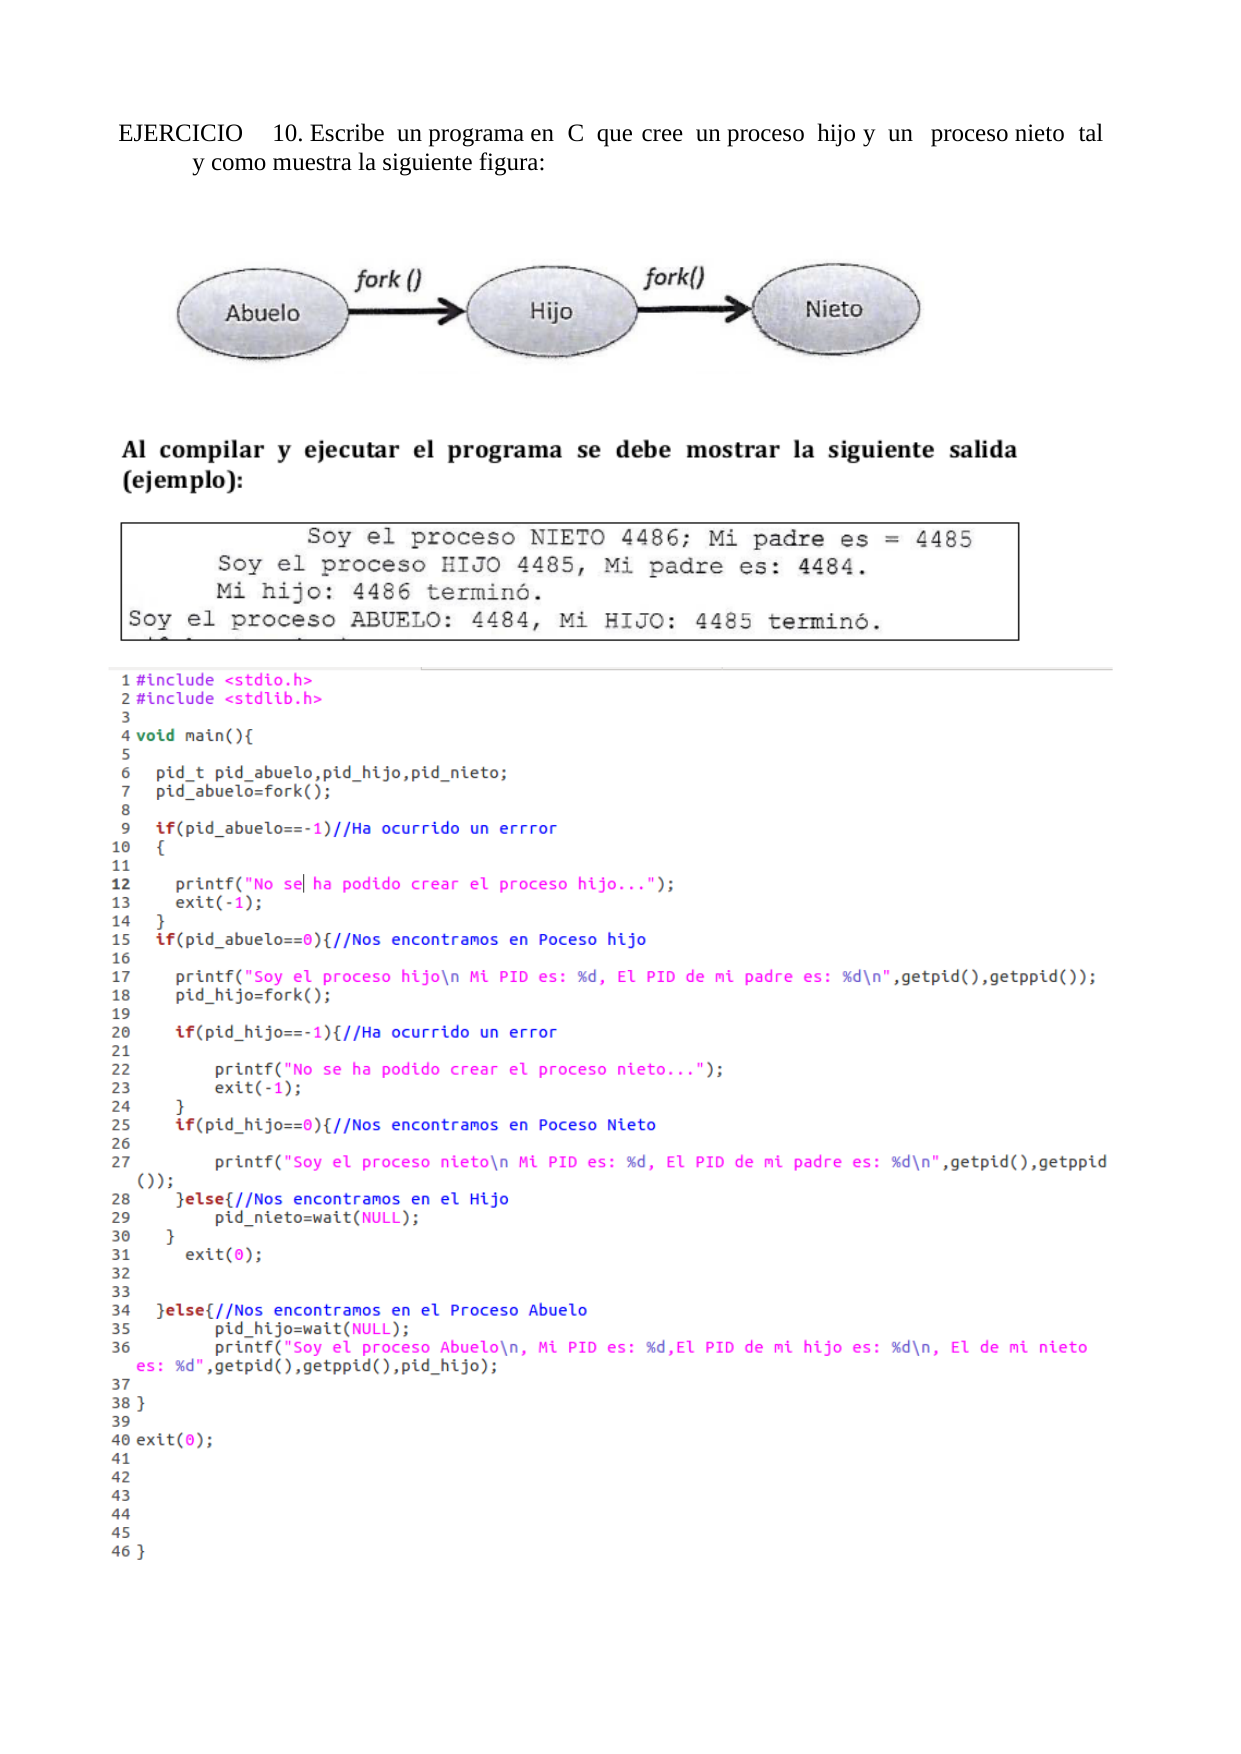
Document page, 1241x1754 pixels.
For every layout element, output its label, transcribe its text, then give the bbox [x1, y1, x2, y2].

text EJERCICIO 10. Escribe un programa en C que cree un proceso hijo y un proceso nieto tal y como muestra la siguiente figura: [118, 118, 1122, 176]
picture [108, 204, 1123, 1562]
